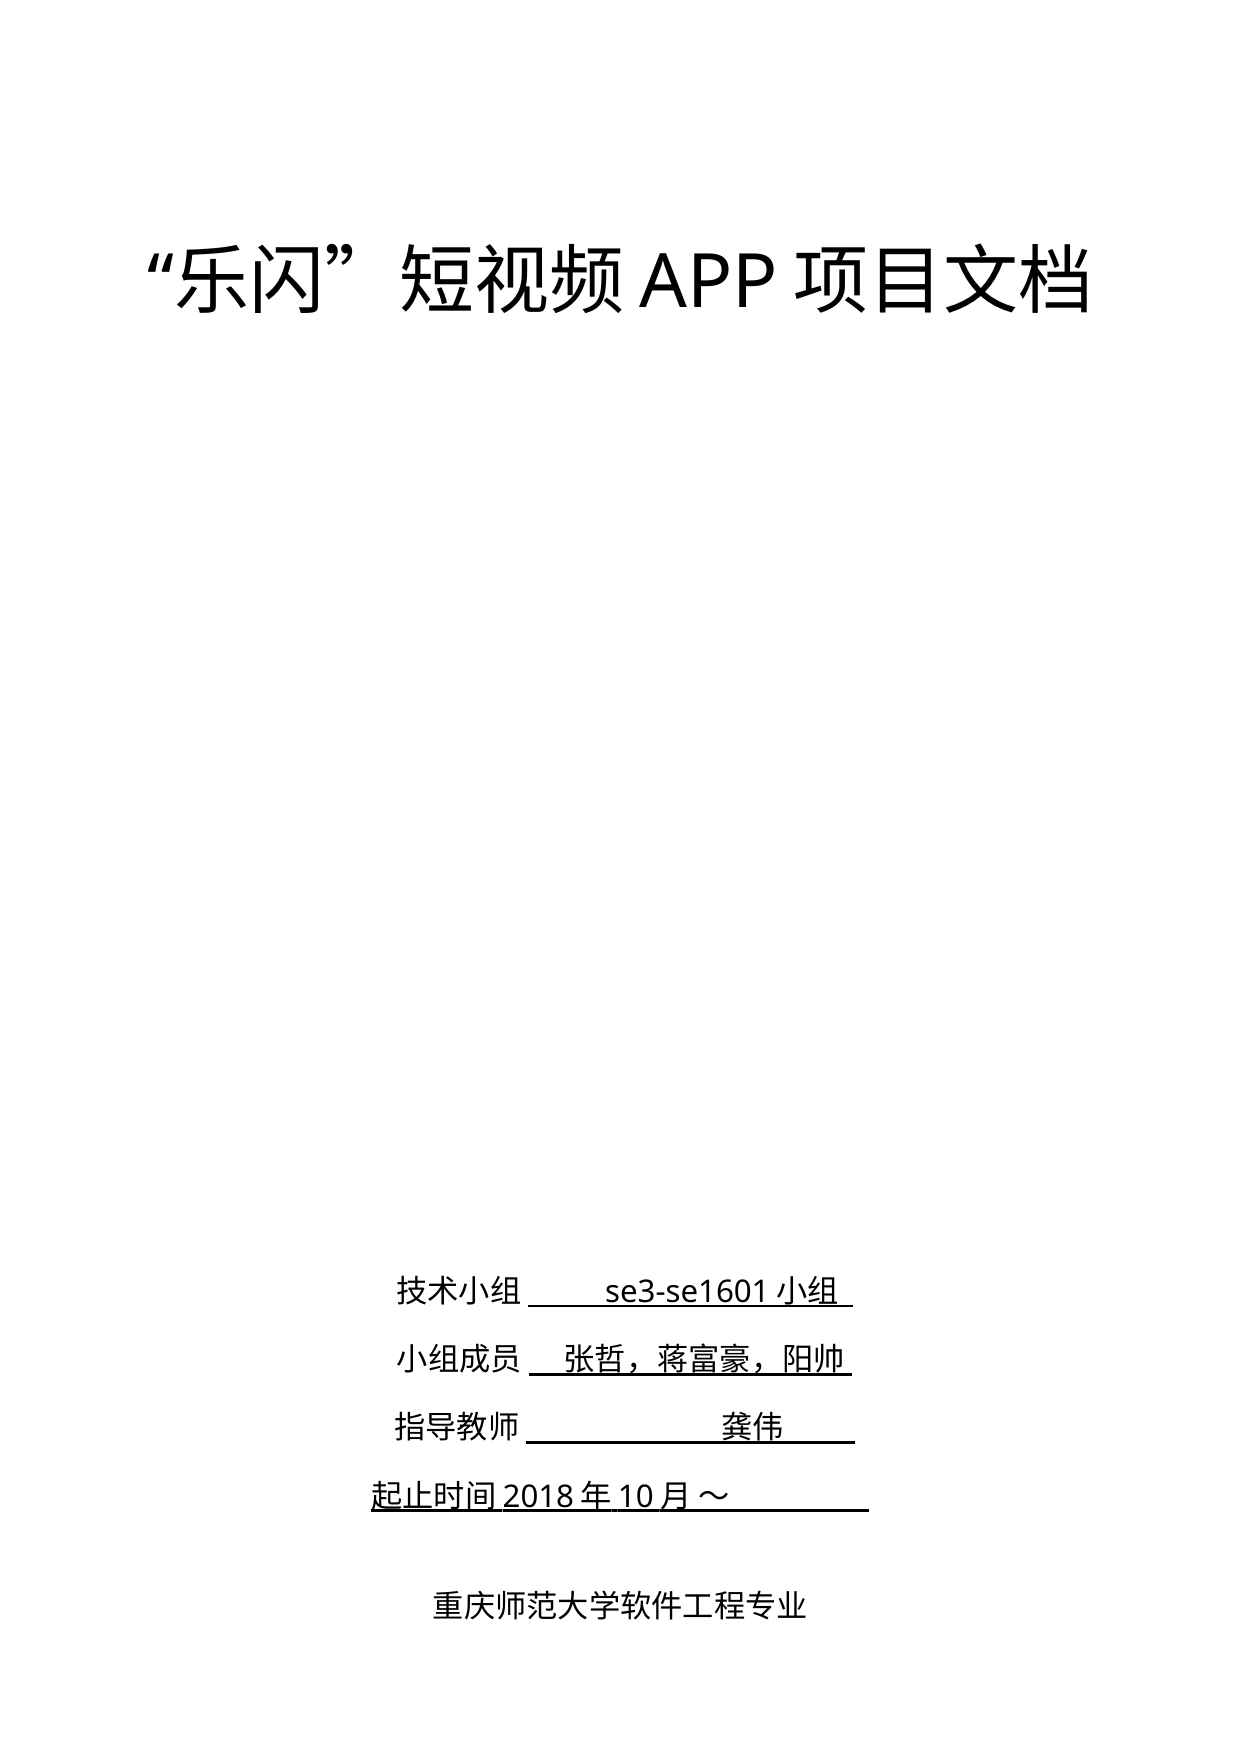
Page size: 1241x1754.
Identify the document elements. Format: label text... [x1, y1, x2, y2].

text “乐闪”短视频APP项目文档 [118, 220, 1122, 329]
text 起止时间2018年10月 ～ [118, 1471, 1122, 1516]
text 小组成员 张哲，蒋富豪，阳帅 [118, 1334, 1122, 1380]
text 技术小组 se3-se1601小组 [118, 1266, 1122, 1312]
text 重庆师范大学软件工程专业 [118, 1581, 1122, 1627]
text 指导教师 龚伟 [118, 1403, 1122, 1448]
